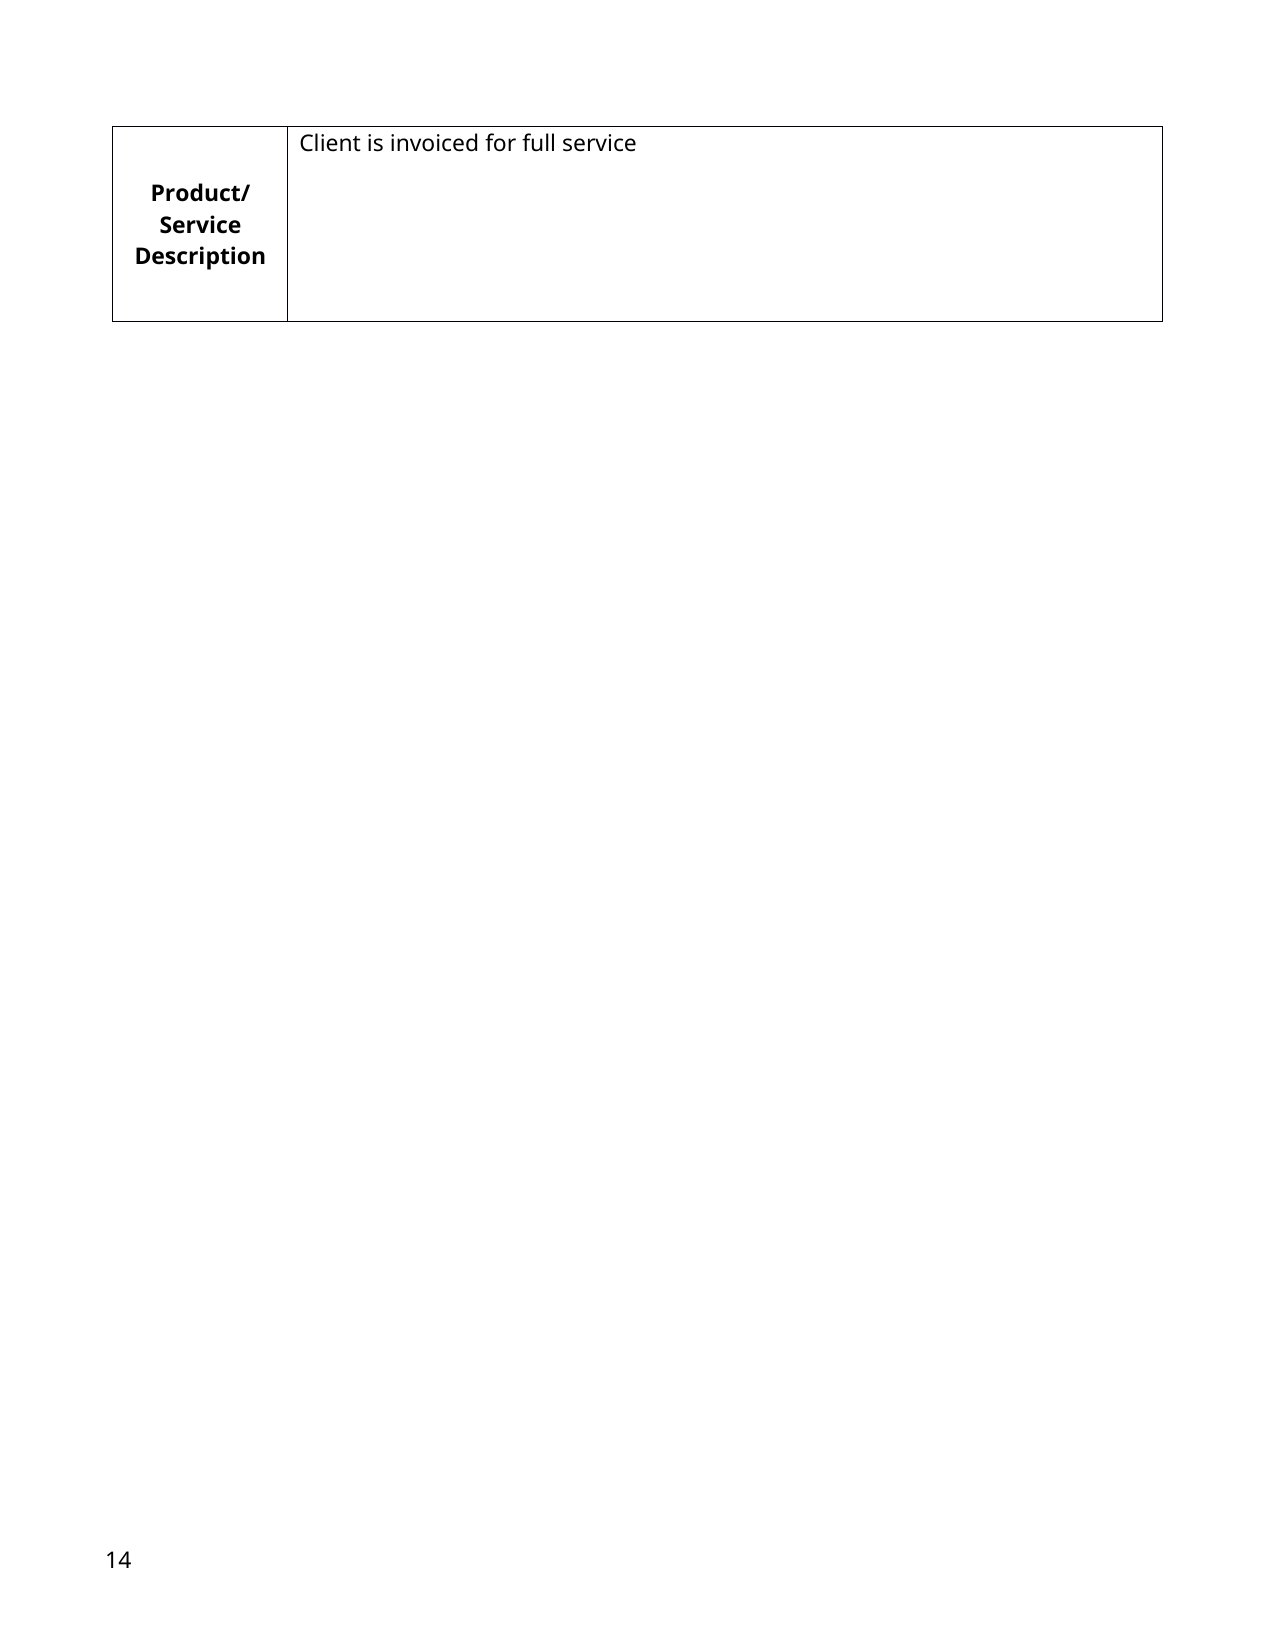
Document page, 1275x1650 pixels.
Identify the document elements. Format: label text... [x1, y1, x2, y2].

table_cell Client is invoiced for full service [288, 127, 1162, 321]
table_cell Product/ Service Description [113, 127, 287, 321]
